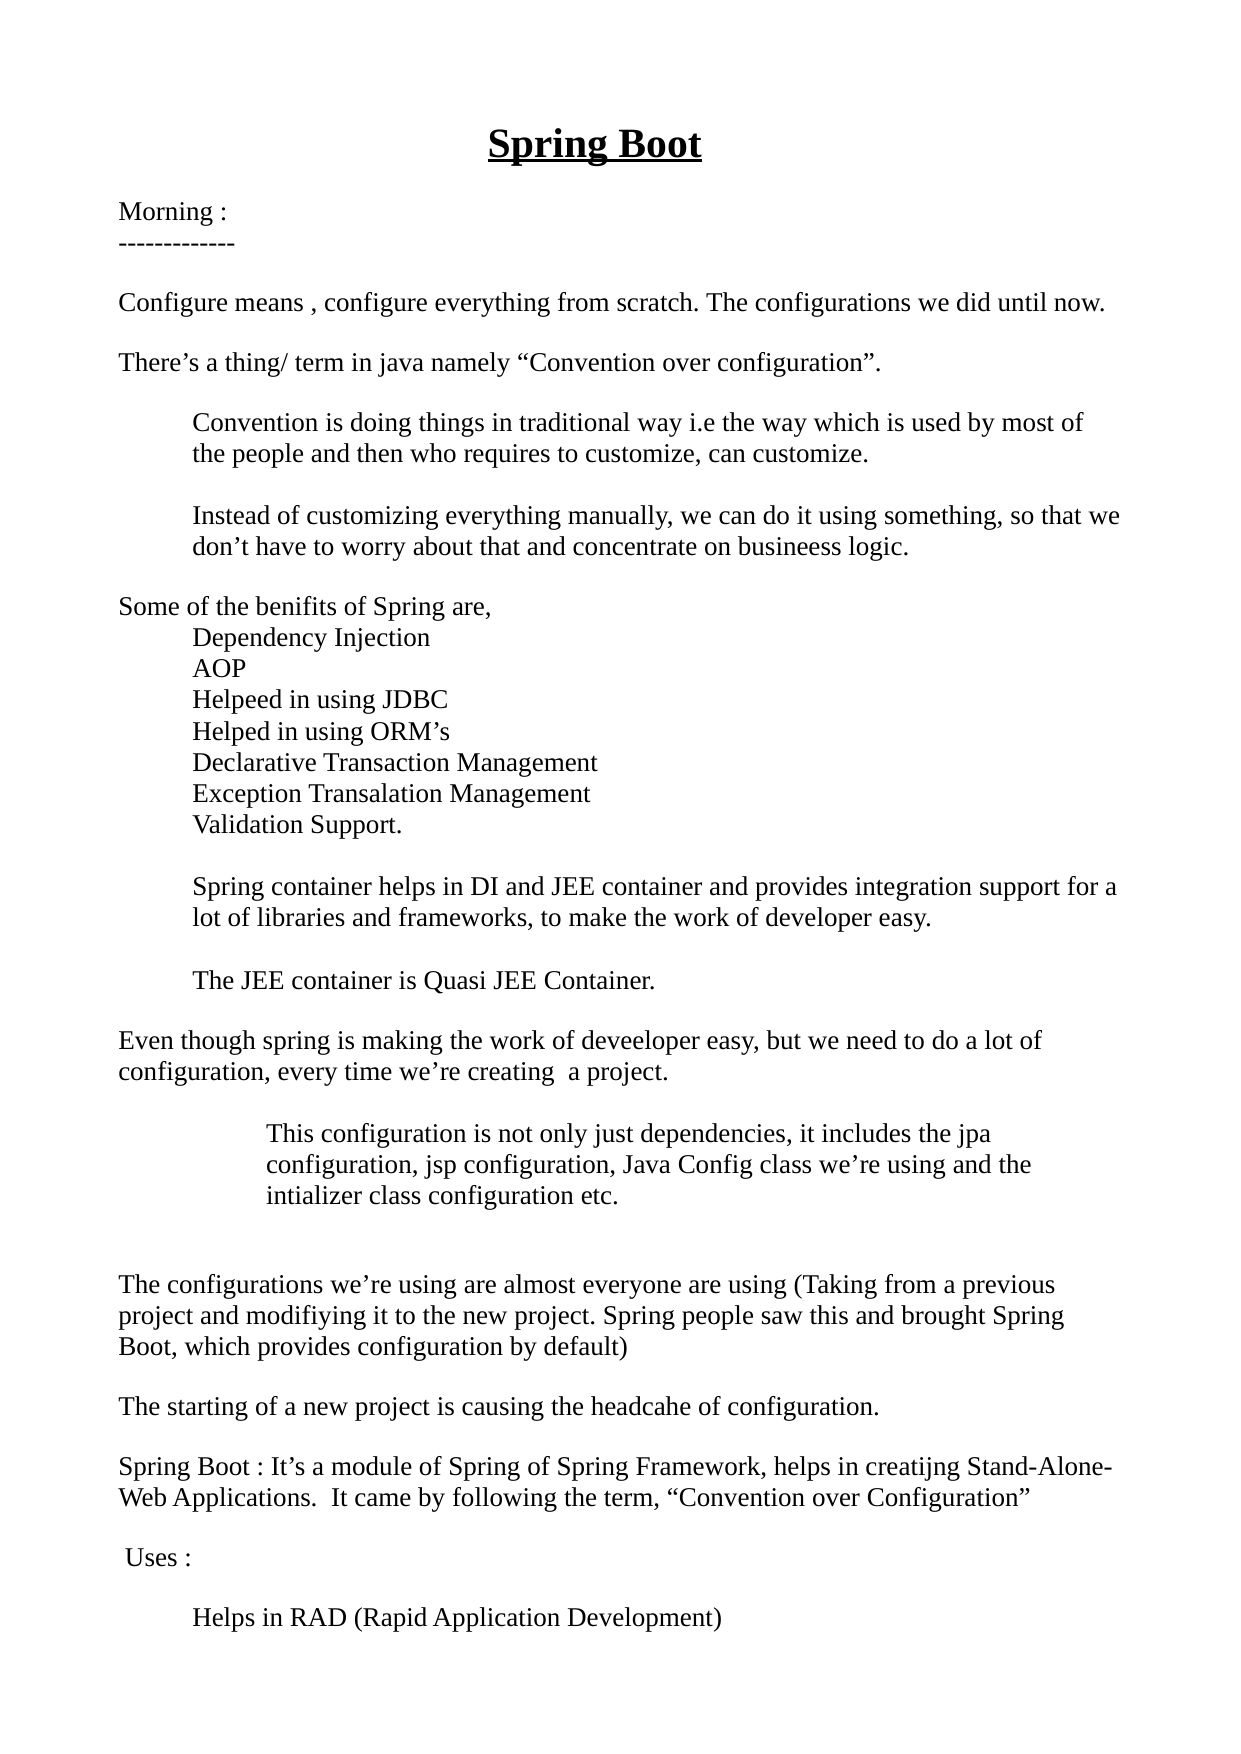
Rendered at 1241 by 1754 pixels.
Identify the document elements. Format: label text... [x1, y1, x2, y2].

text Validation Support. [118, 808, 1122, 839]
text Instead of customizing everything manually, we can do it using something, so that we don’t have to worry about that and concentrate on busineess logic. [118, 499, 1122, 561]
text Spring Boot : It’s a module of Spring of Spring Framework, helps in creatijng Stand-Alone-Web Applications. It came by following the term, “Convention over Configuration” [118, 1450, 1122, 1512]
text The configurations we’re using are almost everyone are using (Taking from a previous project and modifiying it to the new project. Spring people saw this and brought Spring Boot, which provides configuration by default) [118, 1268, 1122, 1362]
text Even though spring is making the work of deveeloper easy, but we need to do a lot of configuration, every time we’re creating a project. [118, 1024, 1122, 1086]
text Spring Boot [118, 118, 1122, 166]
text Declarative Transaction Management [118, 746, 1122, 777]
text Helped in using ORM’s [118, 715, 1122, 746]
text The starting of a new project is causing the headcahe of configuration. [118, 1390, 1122, 1421]
text Convention is doing things in traditional way i.e the way which is used by most of the people and then who requires to customize, can customize. [118, 406, 1122, 468]
text Configure means , configure everything from scratch. The configurations we did until now. [118, 286, 1122, 317]
text AOP [118, 652, 1122, 683]
text Helps in RAD (Rapid Application Development) [118, 1601, 1122, 1632]
text Dependency Injection [118, 621, 1122, 652]
text There’s a thing/ term in java namely “Convention over configuration”. [118, 346, 1122, 377]
text Spring container helps in DI and JEE container and provides integration support for a lot of libraries and frameworks, to make the work of developer easy. [118, 870, 1122, 933]
text This configuration is not only just dependencies, it includes the jpa configuration, jsp configuration, Java Config class we’re using and the intializer class configuration etc. [118, 1117, 1122, 1211]
text ------------- [118, 226, 1122, 257]
text The JEE container is Quasi JEE Container. [118, 964, 1122, 995]
text Helpeed in using JDBC [118, 683, 1122, 715]
text Morning : [118, 195, 1122, 226]
text Exception Transalation Management [118, 777, 1122, 808]
text Some of the benifits of Spring are, [118, 590, 1122, 621]
text Uses : [118, 1541, 1122, 1572]
